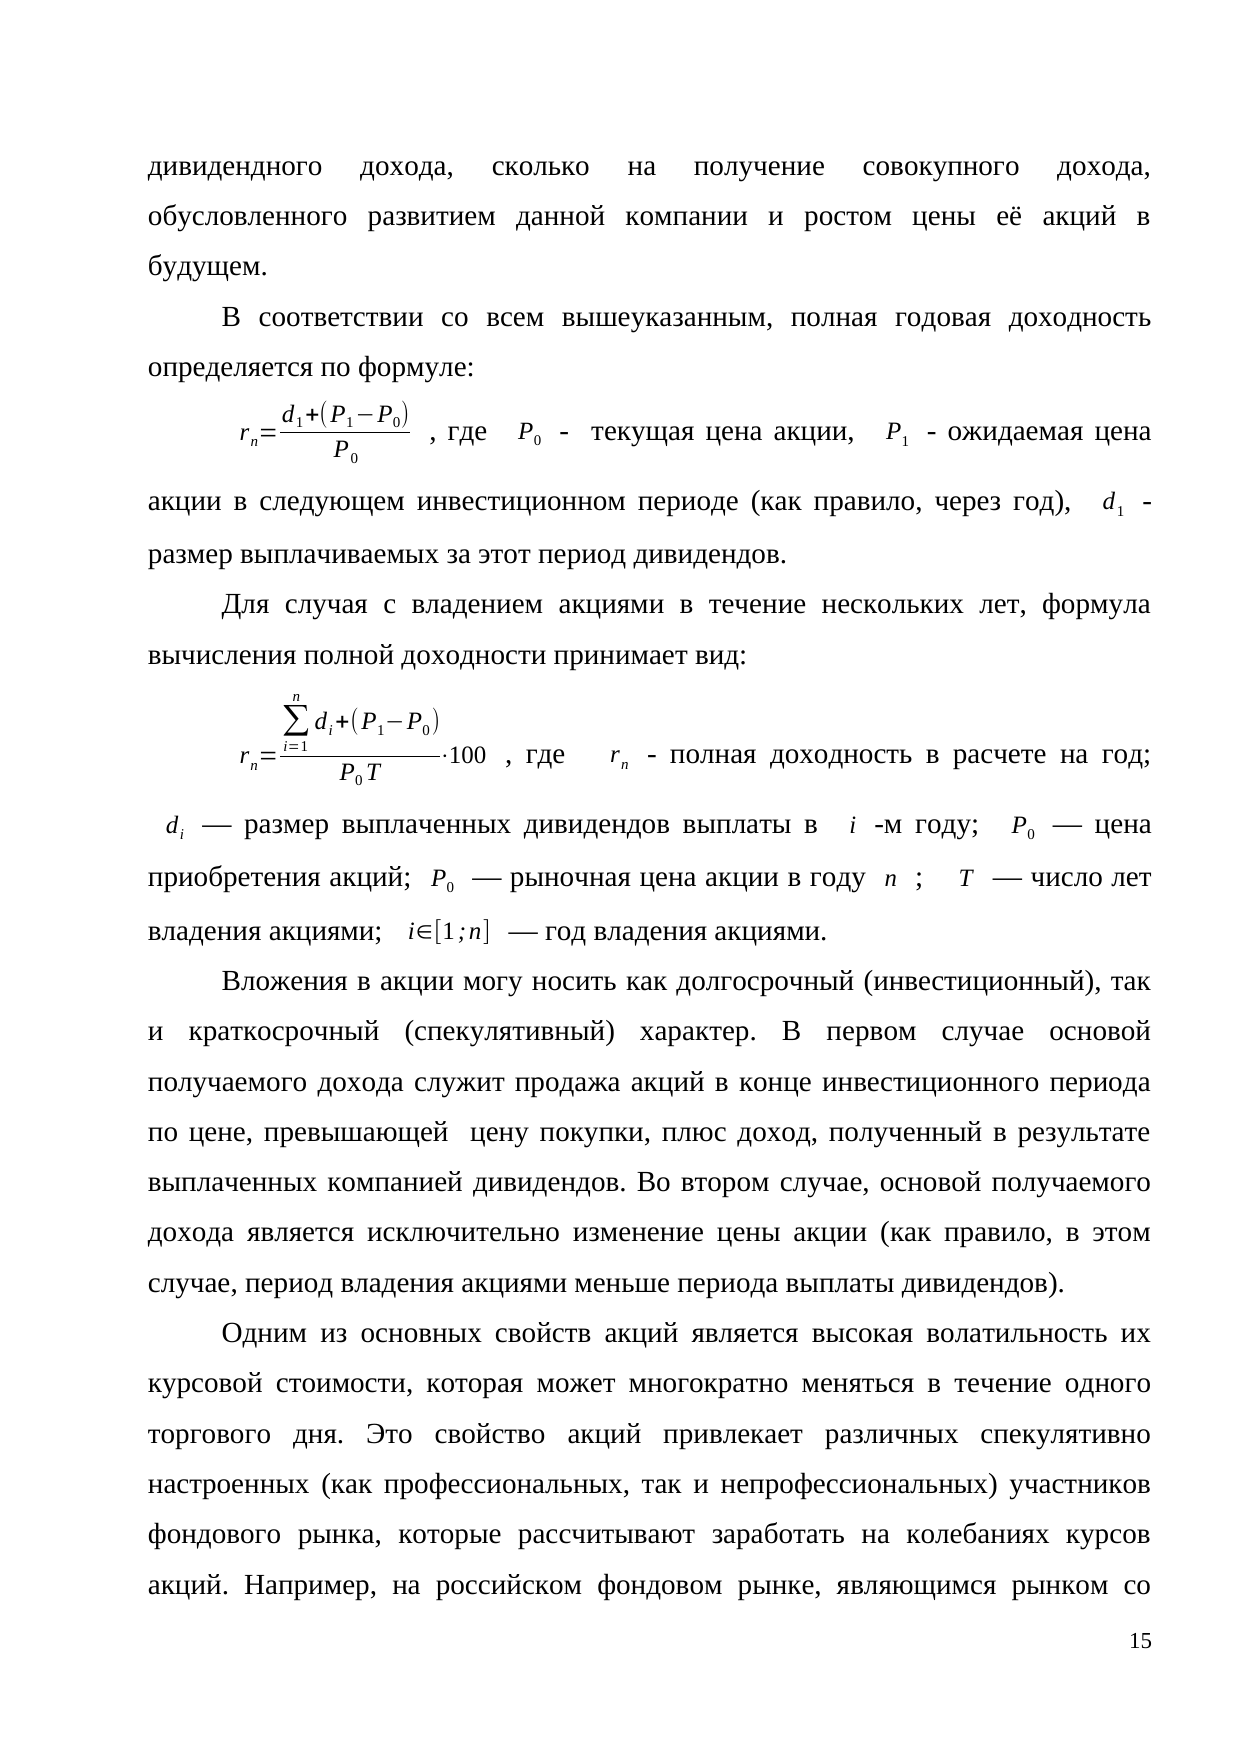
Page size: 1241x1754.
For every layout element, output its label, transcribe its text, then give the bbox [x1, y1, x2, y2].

text Одним из основных свойств акций является высокая волатильность их курсовой стоимости, которая может многократно меняться в течение одного торгового дня. Это свойство акций привлекает различных спекулятивно настроенных (как профессиональных, так и непрофессиональных) участников фондового рынка, которые рассчитывают заработать на колебаниях курсов акций. Например, на российском фондовом рынке, являющимся рынком со [148, 1315, 1152, 1600]
text , где - текущая цена акции, - ожидаемая цена акции в следующем инвестиционном периоде (как правило, через год), - размер выплачиваемых за этот период дивидендов. [148, 399, 1152, 570]
text дивидендного дохода, сколько на получение совокупного дохода, обусловленного развитием данной компании и ростом цены её акций в будущем. [148, 148, 1152, 282]
text Вложения в акции могу носить как долгосрочный (инвестиционный), так и краткосрочный (спекулятивный) характер. В первом случае основой получаемого дохода служит продажа акций в конце инвестиционного периода по цене, превышающей цену покупки, плюс доход, полученный в результате выплаченных компанией дивидендов. Во втором случае, основой получаемого дохода является исключительно изменение цены акции (как правило, в этом случае, период владения акциями меньше периода выплаты дивидендов). [148, 963, 1152, 1298]
text В соответствии со всем вышеуказанным, полная годовая доходность определяется по формуле: [148, 299, 1152, 382]
text Для случая с владением акциями в течение нескольких лет, формула вычисления полной доходности принимает вид: [148, 586, 1152, 670]
text , где - полная доходность в расчете на год; — размер выплаченных дивидендов выплаты в -м году; — цена приобретения акций;— рыночная цена акции в году; — число лет владения акциями; — год владения акциями. [148, 687, 1152, 946]
